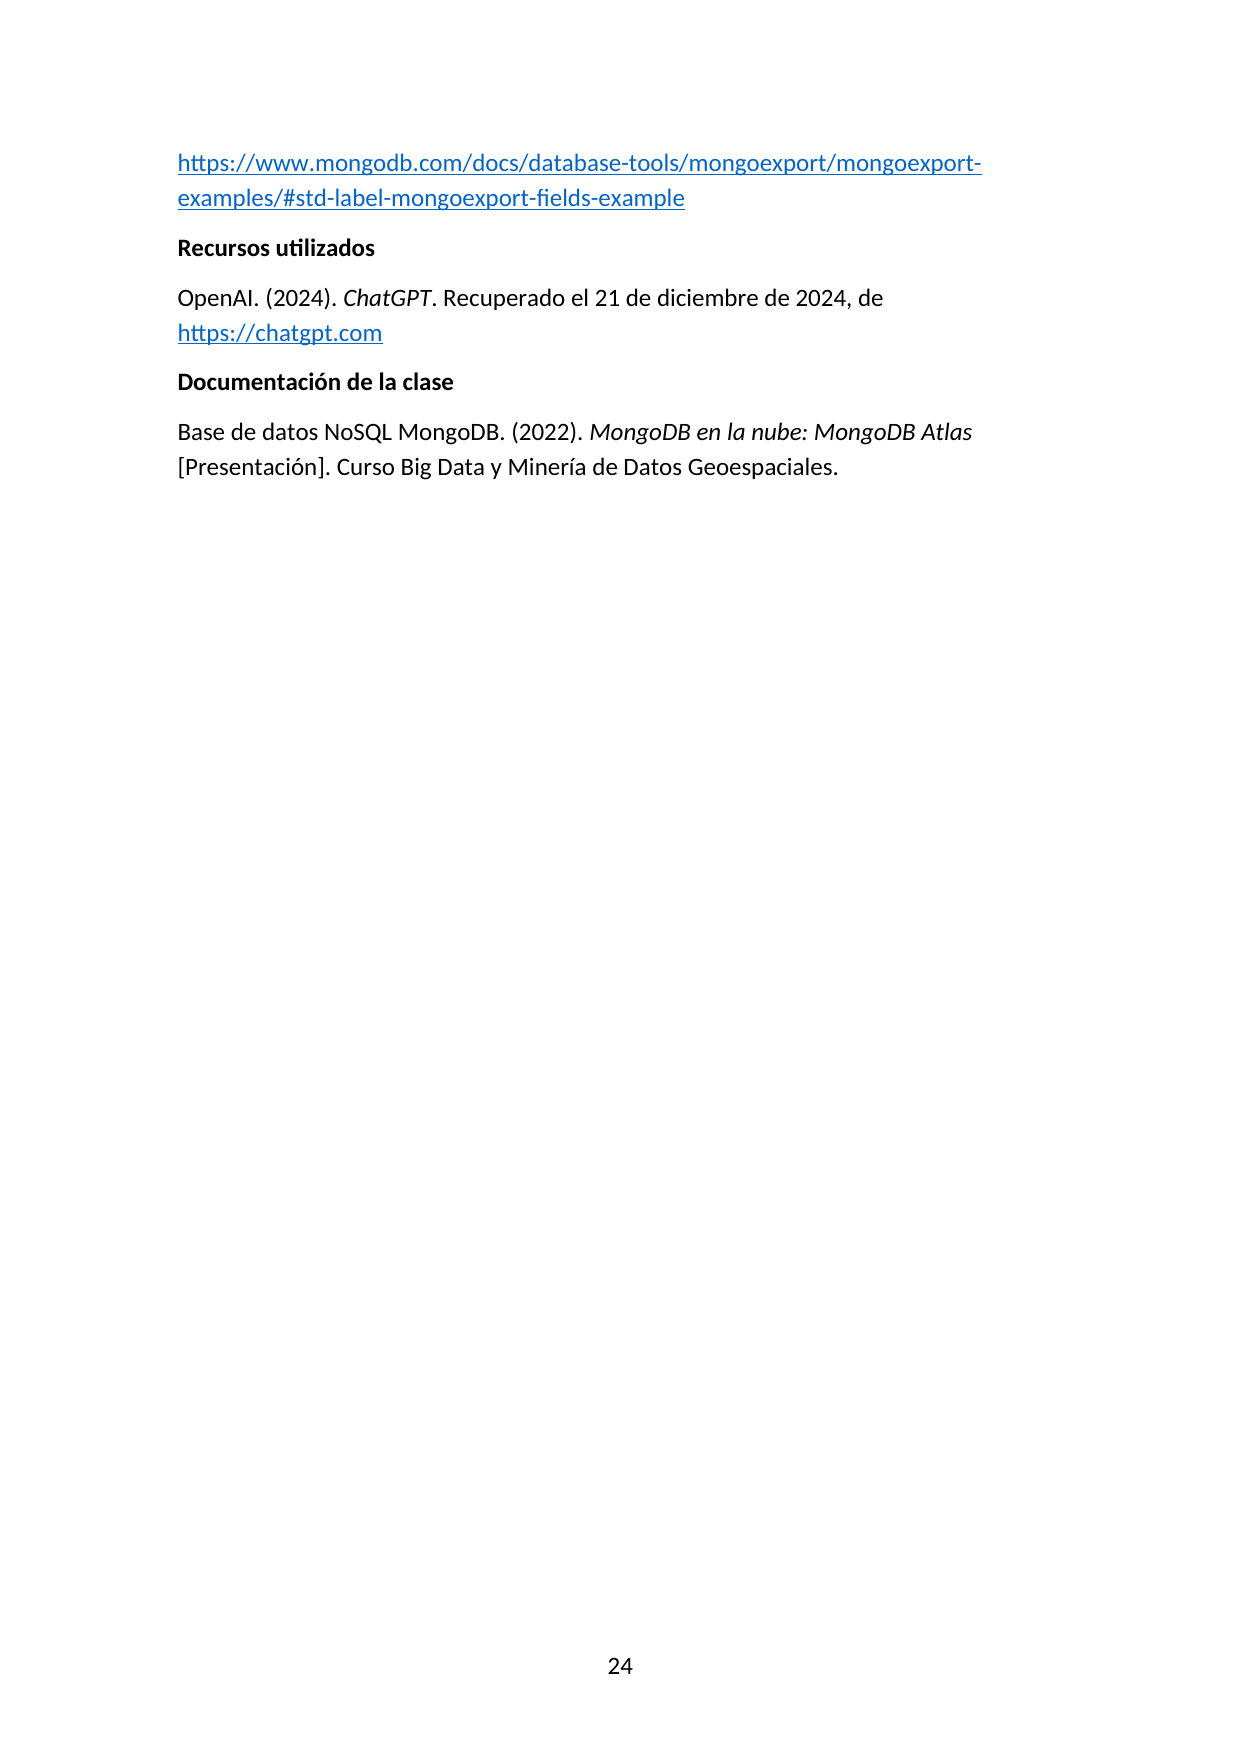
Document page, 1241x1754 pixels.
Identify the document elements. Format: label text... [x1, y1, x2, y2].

text Recursos utilizados [177, 232, 1063, 263]
text Base de datos NoSQL MongoDB. (2022). MongoDB en la nube: MongoDB Atlas [Presentación]. Curso Big Data y Minería de Datos Geoespaciales. [177, 416, 1063, 481]
text Documentación de la clase [177, 366, 1063, 397]
text https://www.mongodb.com/docs/database-tools/mongoexport/mongoexport-examples/#std-label-mongoexport-fields-example [177, 148, 1063, 213]
text OpenAI. (2024). ChatGPT. Recuperado el 21 de diciembre de 2024, de https://chatgpt.com [177, 282, 1063, 347]
